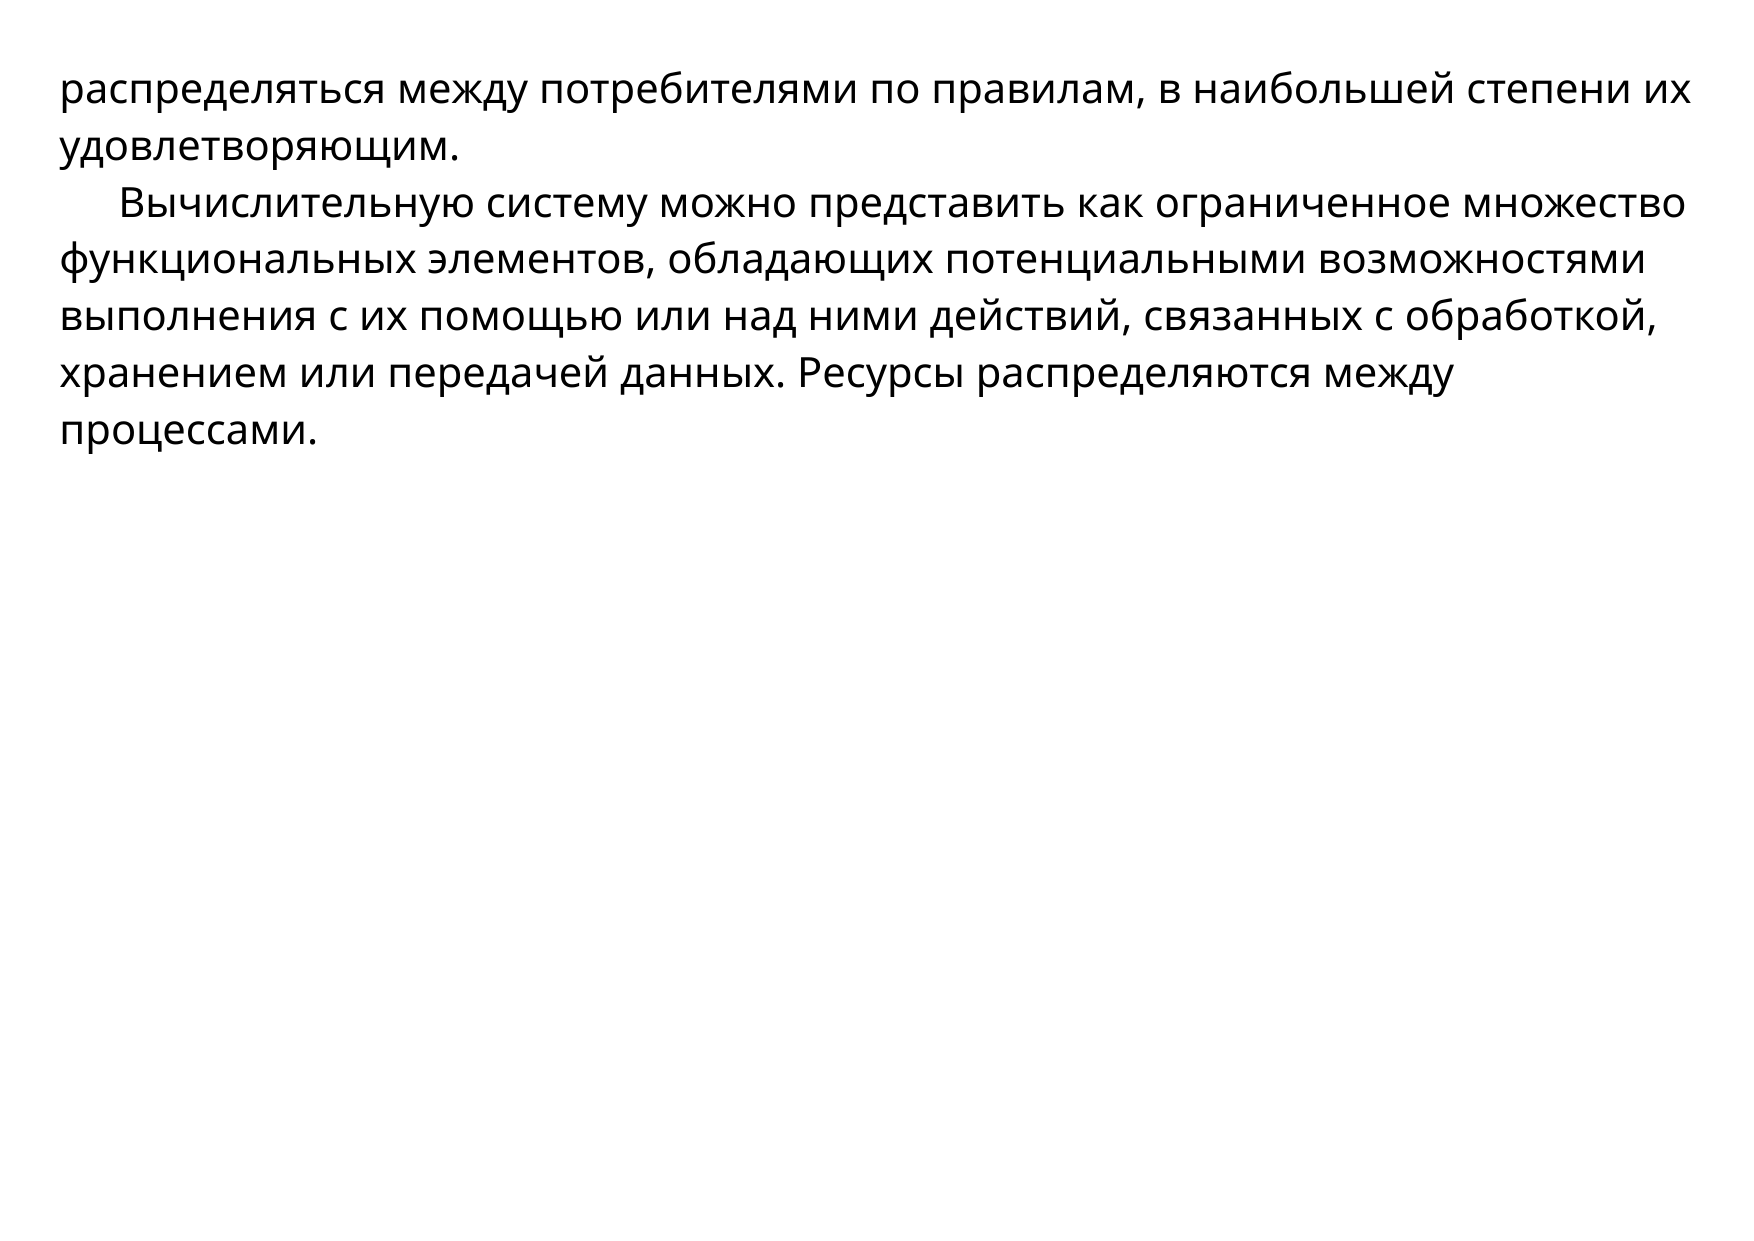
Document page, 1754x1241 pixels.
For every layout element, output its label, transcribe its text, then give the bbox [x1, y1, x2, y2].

text Вычислительную систему можно представить как ограниченное множество функциональных элементов, обладающих потенциальными возможностями выполнения с их помощью или над ними действий, связанных с обработкой, хранением или передачей данных. Ресурсы распределяются между процессами. [59, 173, 1695, 456]
text распределяться между потребителями по правилам, в наибольшей степени их удовлетворяющим. [59, 59, 1695, 173]
